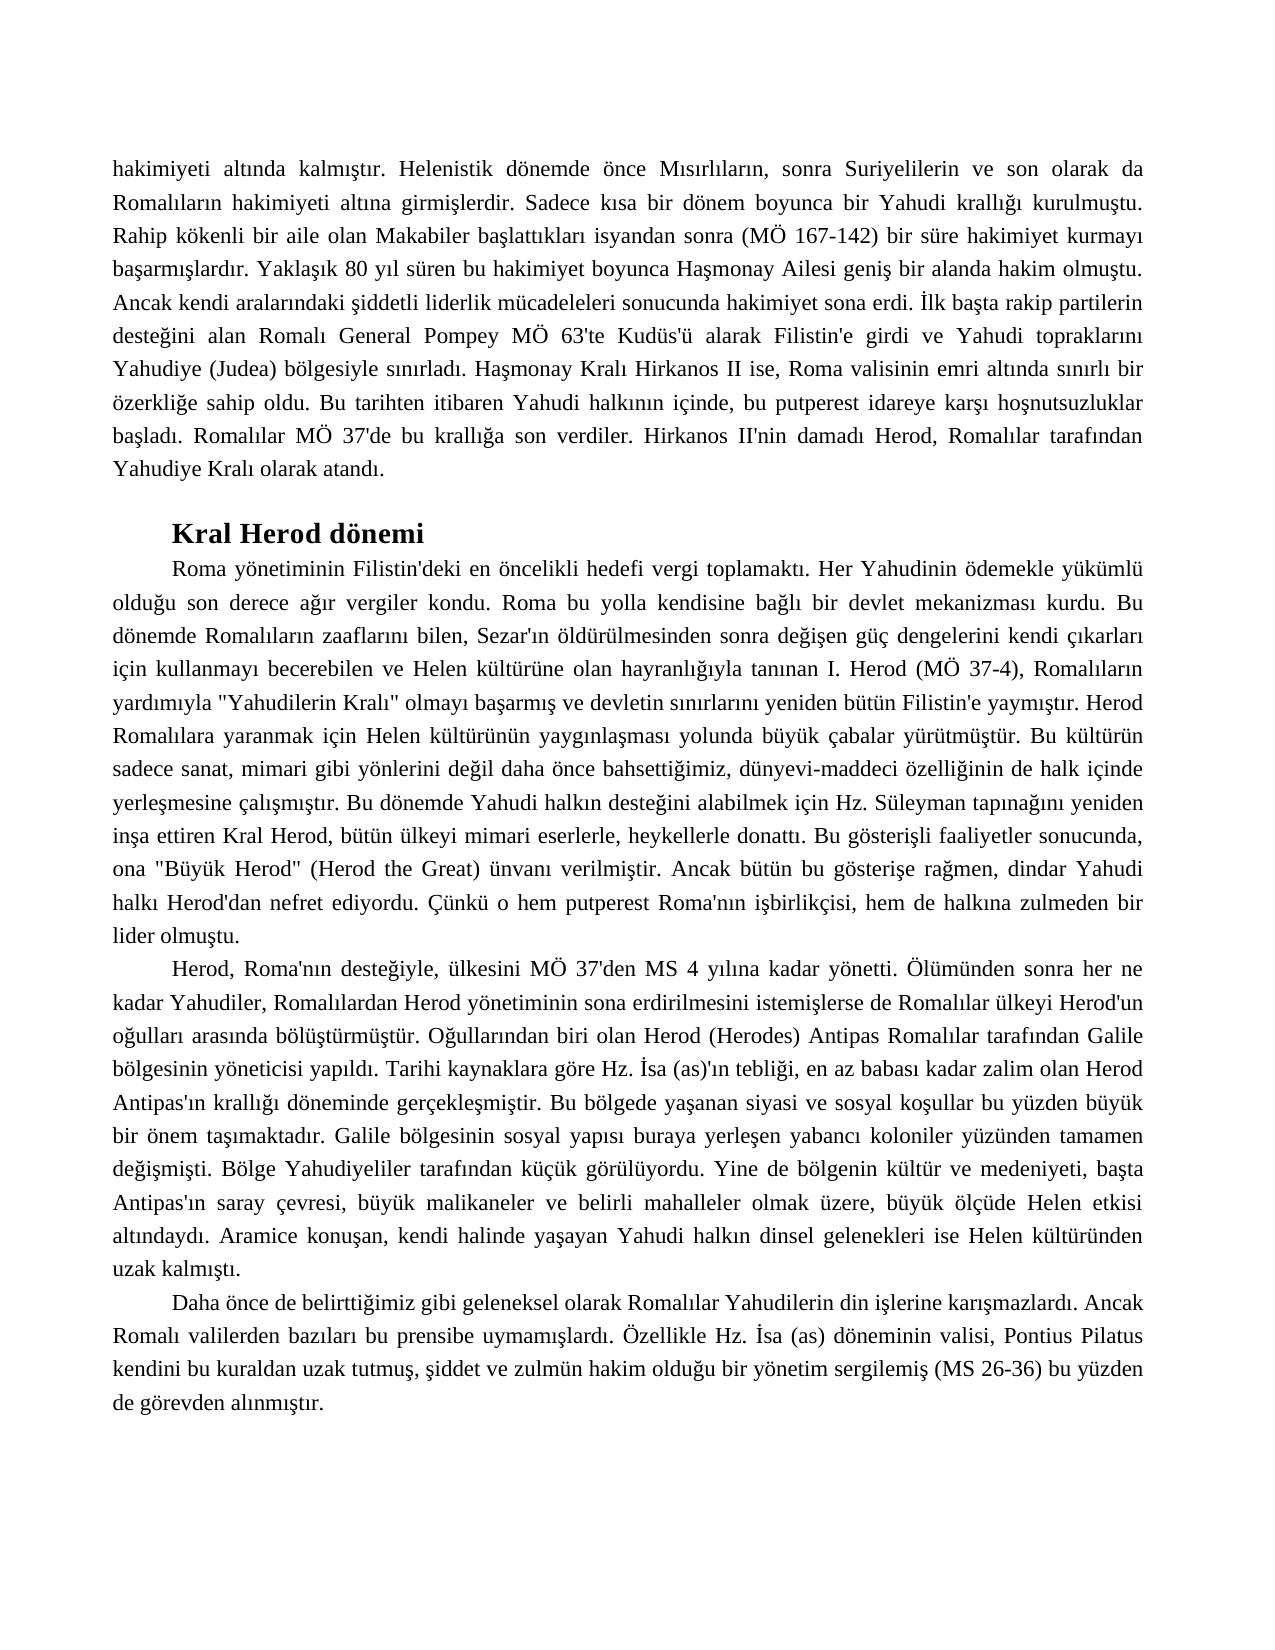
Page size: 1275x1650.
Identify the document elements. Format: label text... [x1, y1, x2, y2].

text Daha önce de belirttiğimiz gibi geleneksel olarak Romalılar Yahudilerin din işlerine karışmazlardı. Ancak Romalı valilerden bazıları bu prensibe uymamışlardı. Özellikle Hz. İsa (as) döneminin valisi, Pontius Pilatus kendini bu kuraldan uzak tutmuş, şiddet ve zulmün hakim olduğu bir yönetim sergilemiş (MS 26-36) bu yüzden de görevden alınmıştır. [112, 1283, 1145, 1417]
text Kral Herod dönemi [112, 517, 1145, 550]
text Roma yönetiminin Filistin'deki en öncelikli hedefi vergi toplamaktı. Her Yahudinin ödemekle yükümlü olduğu son derece ağır vergiler kondu. Roma bu yolla kendisine bağlı bir devlet mekanizması kurdu. Bu dönemde Romalıların zaaflarını bilen, Sezar'ın öldürülmesinden sonra değişen güç dengelerini kendi çıkarları için kullanmayı becerebilen ve Helen kültürüne olan hayranlığıyla tanınan I. Herod (MÖ 37-4), Romalıların yardımıyla "Yahudilerin Kralı" olmayı başarmış ve devletin sınırlarını yeniden bütün Filistin'e yaymıştır. Herod Romalılara yaranmak için Helen kültürünün yaygınlaşması yolunda büyük çabalar yürütmüştür. Bu kültürün sadece sanat, mimari gibi yönlerini değil daha önce bahsettiğimiz, dünyevi-maddeci özelliğinin de halk içinde yerleşmesine çalışmıştır. Bu dönemde Yahudi halkın desteğini alabilmek için Hz. Süleyman tapınağını yeniden inşa ettiren Kral Herod, bütün ülkeyi mimari eserlerle, heykellerle donattı. Bu gösterişli faaliyetler sonucunda, ona "Büyük Herod" (Herod the Great) ünvanı verilmiştir. Ancak bütün bu gösterişe rağmen, dindar Yahudi halkı Herod'dan nefret ediyordu. Çünkü o hem putperest Roma'nın işbirlikçisi, hem de halkına zulmeden bir lider olmuştu. [112, 550, 1145, 950]
text Herod, Roma'nın desteğiyle, ülkesini MÖ 37'den MS 4 yılına kadar yönetti. Ölümünden sonra her ne kadar Yahudiler, Romalılardan Herod yönetiminin sona erdirilmesini istemişlerse de Romalılar ülkeyi Herod'un oğulları arasında bölüştürmüştür. Oğullarından biri olan Herod (Herodes) Antipas Romalılar tarafından Galile bölgesinin yöneticisi yapıldı. Tarihi kaynaklara göre Hz. İsa (as)'ın tebliği, en az babası kadar zalim olan Herod Antipas'ın krallığı döneminde gerçekleşmiştir. Bu bölgede yaşanan siyasi ve sosyal koşullar bu yüzden büyük bir önem taşımaktadır. Galile bölgesinin sosyal yapısı buraya yerleşen yabancı koloniler yüzünden tamamen değişmişti. Bölge Yahudiyeliler tarafından küçük görülüyordu. Yine de bölgenin kültür ve medeniyeti, başta Antipas'ın saray çevresi, büyük malikaneler ve belirli mahalleler olmak üzere, büyük ölçüde Helen etkisi altındaydı. Aramice konuşan, kendi halinde yaşayan Yahudi halkın dinsel gelenekleri ise Helen kültüründen uzak kalmıştı. [112, 950, 1145, 1283]
text hakimiyeti altında kalmıştır. Helenistik dönemde önce Mısırlıların, sonra Suriyelilerin ve son olarak da Romalıların hakimiyeti altına girmişlerdir. Sadece kısa bir dönem boyunca bir Yahudi krallığı kurulmuştu. Rahip kökenli bir aile olan Makabiler başlattıkları isyandan sonra (MÖ 167-142) bir süre hakimiyet kurmayı başarmışlardır. Yaklaşık 80 yıl süren bu hakimiyet boyunca Haşmonay Ailesi geniş bir alanda hakim olmuştu. Ancak kendi aralarındaki şiddetli liderlik mücadeleleri sonucunda hakimiyet sona erdi. İlk başta rakip partilerin desteğini alan Romalı General Pompey MÖ 63'te Kudüs'ü alarak Filistin'e girdi ve Yahudi topraklarını Yahudiye (Judea) bölgesiyle sınırladı. Haşmonay Kralı Hirkanos II ise, Roma valisinin emri altında sınırlı bir özerkliğe sahip oldu. Bu tarihten itibaren Yahudi halkının içinde, bu putperest idareye karşı hoşnutsuzluklar başladı. Romalılar MÖ 37'de bu krallığa son verdiler. Hirkanos II'nin damadı Herod, Romalılar tarafından Yahudiye Kralı olarak atandı. [112, 150, 1145, 483]
